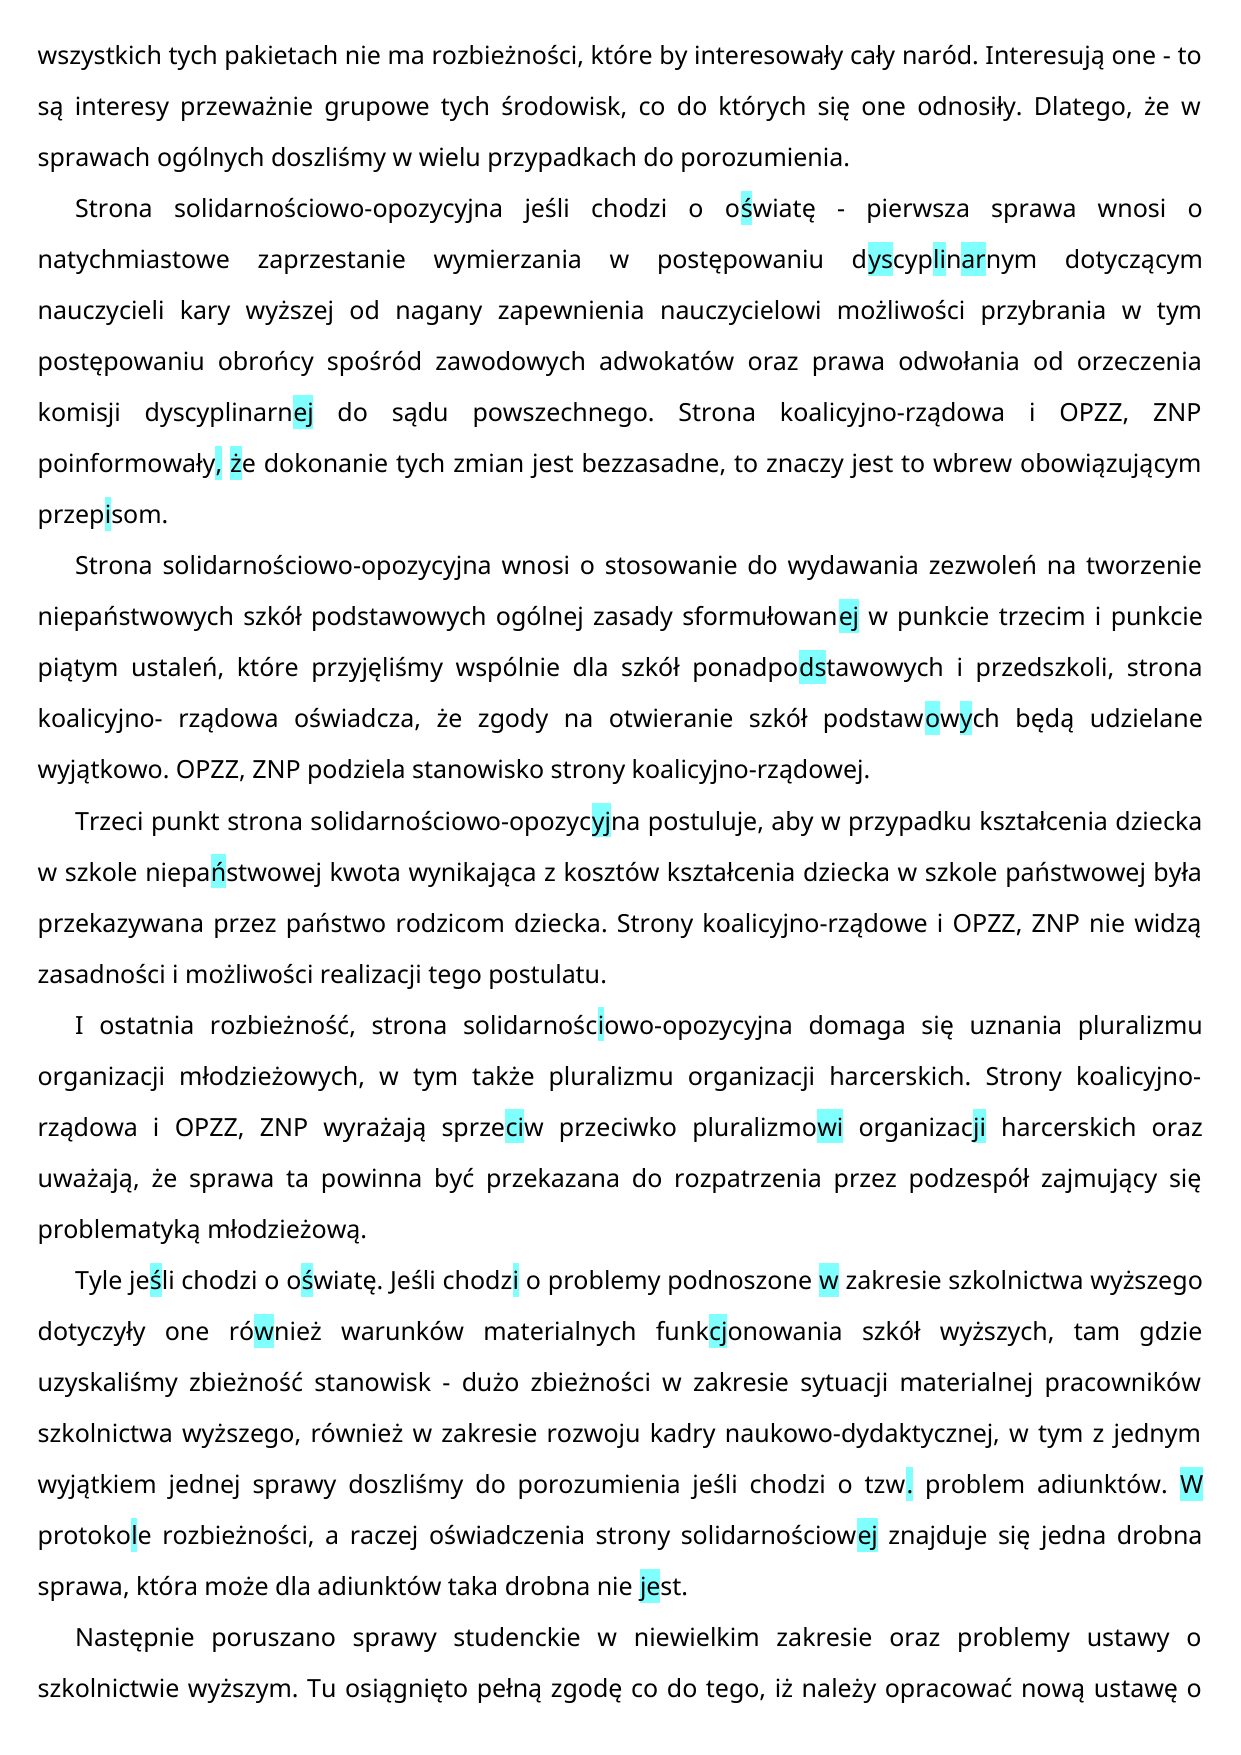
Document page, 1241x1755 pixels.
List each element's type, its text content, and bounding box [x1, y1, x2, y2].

text Trzeci punkt strona solidarnościowo-opozycyjna postuluje, aby w przypadku kształcenia dziecka w szkole niepaństwowej kwota wynikająca z kosztów kształcenia dziecka w szkole państwowej była przekazywana przez państwo rodzicom dziecka. Strony koalicyjno-rządowe i OPZZ, ZNP nie widzą zasadności i możliwości realizacji tego postulatu. [37, 803, 1203, 990]
text Następnie poruszano sprawy studenckie w niewielkim zakresie oraz problemy ustawy o szkolnictwie wyższym. Tu osiągnięto pełną zgodę co do tego, iż należy opracować nową ustawę o [37, 1620, 1203, 1705]
text Strona solidarnościowo-opozycyjna jeśli chodzi o oświatę - pierwsza sprawa wnosi o natychmiastowe zaprzestanie wymierzania w postępowaniu dyscyplinarnym dotyczącym nauczycieli kary wyższej od nagany zapewnienia nauczycielowi możliwości przybrania w tym postępowaniu obrońcy spośród zawodowych adwokatów oraz prawa odwołania od orzeczenia komisji dyscyplinarnej do sądu powszechnego. Strona koalicyjno-rządowa i OPZZ, ZNP poinformowały, że dokonanie tych zmian jest bezzasadne, to znaczy jest to wbrew obowiązującym przepisom. [37, 191, 1203, 531]
text Tyle jeśli chodzi o oświatę. Jeśli chodzi o problemy podnoszone w zakresie szkolnictwa wyższego dotyczyły one również warunków materialnych funkcjonowania szkół wyższych, tam gdzie uzyskaliśmy zbieżność stanowisk - dużo zbieżności w zakresie sytuacji materialnej pracowników szkolnictwa wyższego, również w zakresie rozwoju kadry naukowo-dydaktycznej, w tym z jednym wyjątkiem jednej sprawy doszliśmy do porozumienia jeśli chodzi o tzw. problem adiunktów. W protokole rozbieżności, a raczej oświadczenia strony solidarnościowej znajduje się jedna drobna sprawa, która może dla adiunktów taka drobna nie jest. [37, 1262, 1203, 1603]
text Strona solidarnościowo-opozycyjna wnosi o stosowanie do wydawania zezwoleń na tworzenie niepaństwowych szkół podstawowych ogólnej zasady sformułowanej w punkcie trzecim i punkcie piątym ustaleń, które przyjęliśmy wspólnie dla szkół ponadpodstawowych i przedszkoli, strona koalicyjno- rządowa oświadcza, że zgody na otwieranie szkół podstawowych będą udzielane wyjątkowo. OPZZ, ZNP podziela stanowisko strony koalicyjno-rządowej. [37, 548, 1203, 786]
text wszystkich tych pakietach nie ma rozbieżności, które by interesowały cały naród. Interesują one - to są interesy przeważnie grupowe tych środowisk, co do których się one odnosiły. Dlatego, że w sprawach ogólnych doszliśmy w wielu przypadkach do porozumienia. [37, 37, 1203, 174]
text I ostatnia rozbieżność, strona solidarnościowo-opozycyjna domaga się uznania pluralizmu organizacji młodzieżowych, w tym także pluralizmu organizacji harcerskich. Strony koalicyjno-rządowa i OPZZ, ZNP wyrażają sprzeciw przeciwko pluralizmowi organizacji harcerskich oraz uważają, że sprawa ta powinna być przekazana do rozpatrzenia przez podzespół zajmujący się problematyką młodzieżową. [37, 1007, 1203, 1246]
